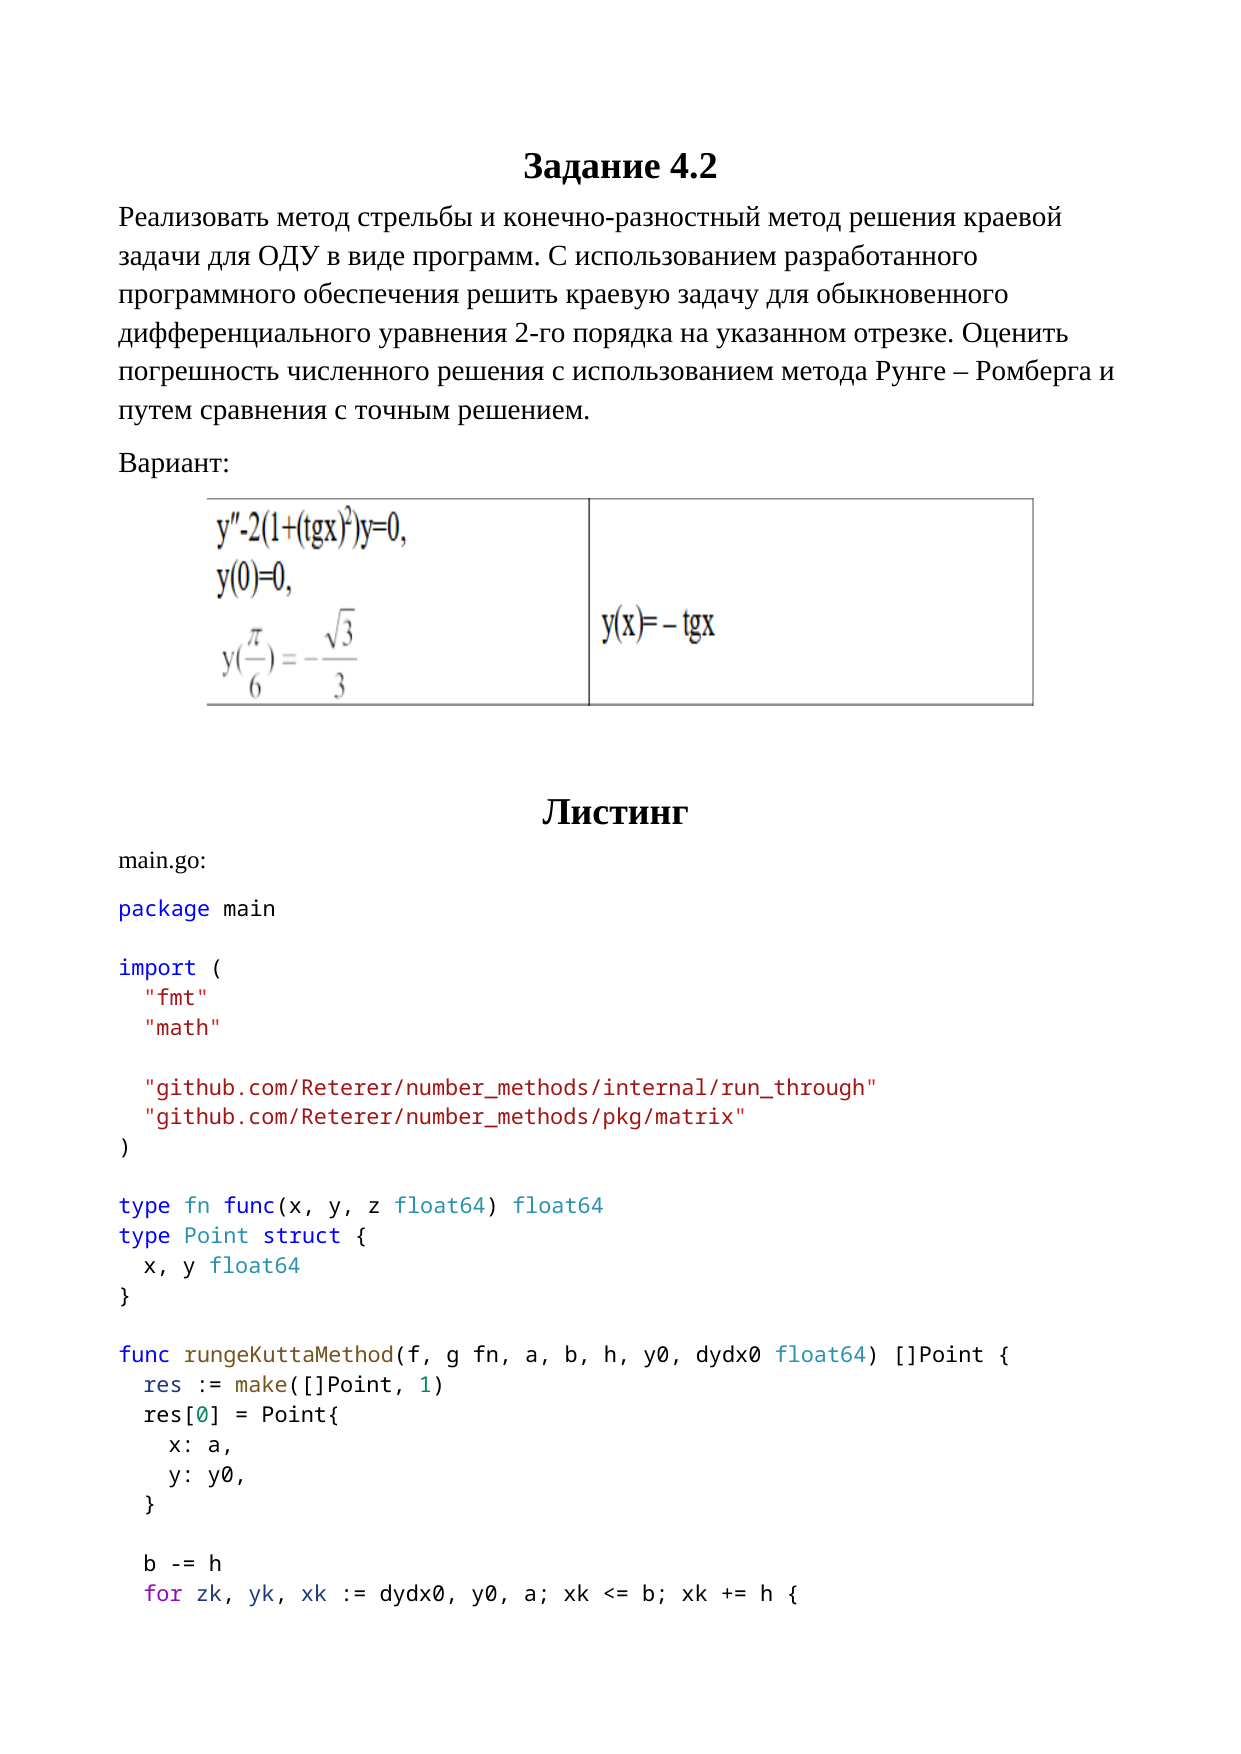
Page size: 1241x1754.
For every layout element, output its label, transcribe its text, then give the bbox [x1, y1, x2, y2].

text func rungeKuttaMethod(f, g fn, a, b, h, y0, dydx0 float64) []Point { [118, 1339, 1122, 1369]
text import ( [118, 952, 1122, 982]
subtitle Листинг [118, 789, 1122, 833]
text x, y float64 [118, 1250, 1122, 1280]
text ) [118, 1131, 1122, 1161]
text y: y0, [118, 1458, 1122, 1488]
text "github.com/Reterer/number_methods/internal/run_through" [118, 1071, 1122, 1101]
text "fmt" [118, 982, 1122, 1012]
text package main [118, 893, 1122, 923]
text Реализовать метод стрельбы и конечно-разностный метод решения краевой задачи для ОДУ в виде программ. С использованием разработанного программного обеспечения решить краевую задачу для обыкновенного дифференциального уравнения 2-го порядка на указанном отрезке. Оценить погрешность численного решения с использованием метода Рунге – Ромберга и путем сравнения с точным решением. [118, 199, 1122, 426]
text "math" [118, 1012, 1122, 1042]
text main.go: [118, 845, 1122, 874]
text res[0] = Point{ [118, 1399, 1122, 1429]
picture [206, 498, 1034, 706]
text b -= h [118, 1548, 1122, 1578]
text type fn func(x, y, z float64) float64 [118, 1191, 1122, 1220]
text Вариант: [118, 445, 1122, 479]
text "github.com/Reterer/number_methods/pkg/matrix" [118, 1101, 1122, 1131]
subtitle Задание 4.2 [118, 143, 1122, 187]
text } [118, 1488, 1122, 1518]
text for zk, yk, xk := dydx0, y0, a; xk <= b; xk += h { [118, 1578, 1122, 1607]
text type Point struct { [118, 1220, 1122, 1250]
text res := make([]Point, 1) [118, 1369, 1122, 1399]
text x: a, [118, 1429, 1122, 1458]
text } [118, 1280, 1122, 1310]
